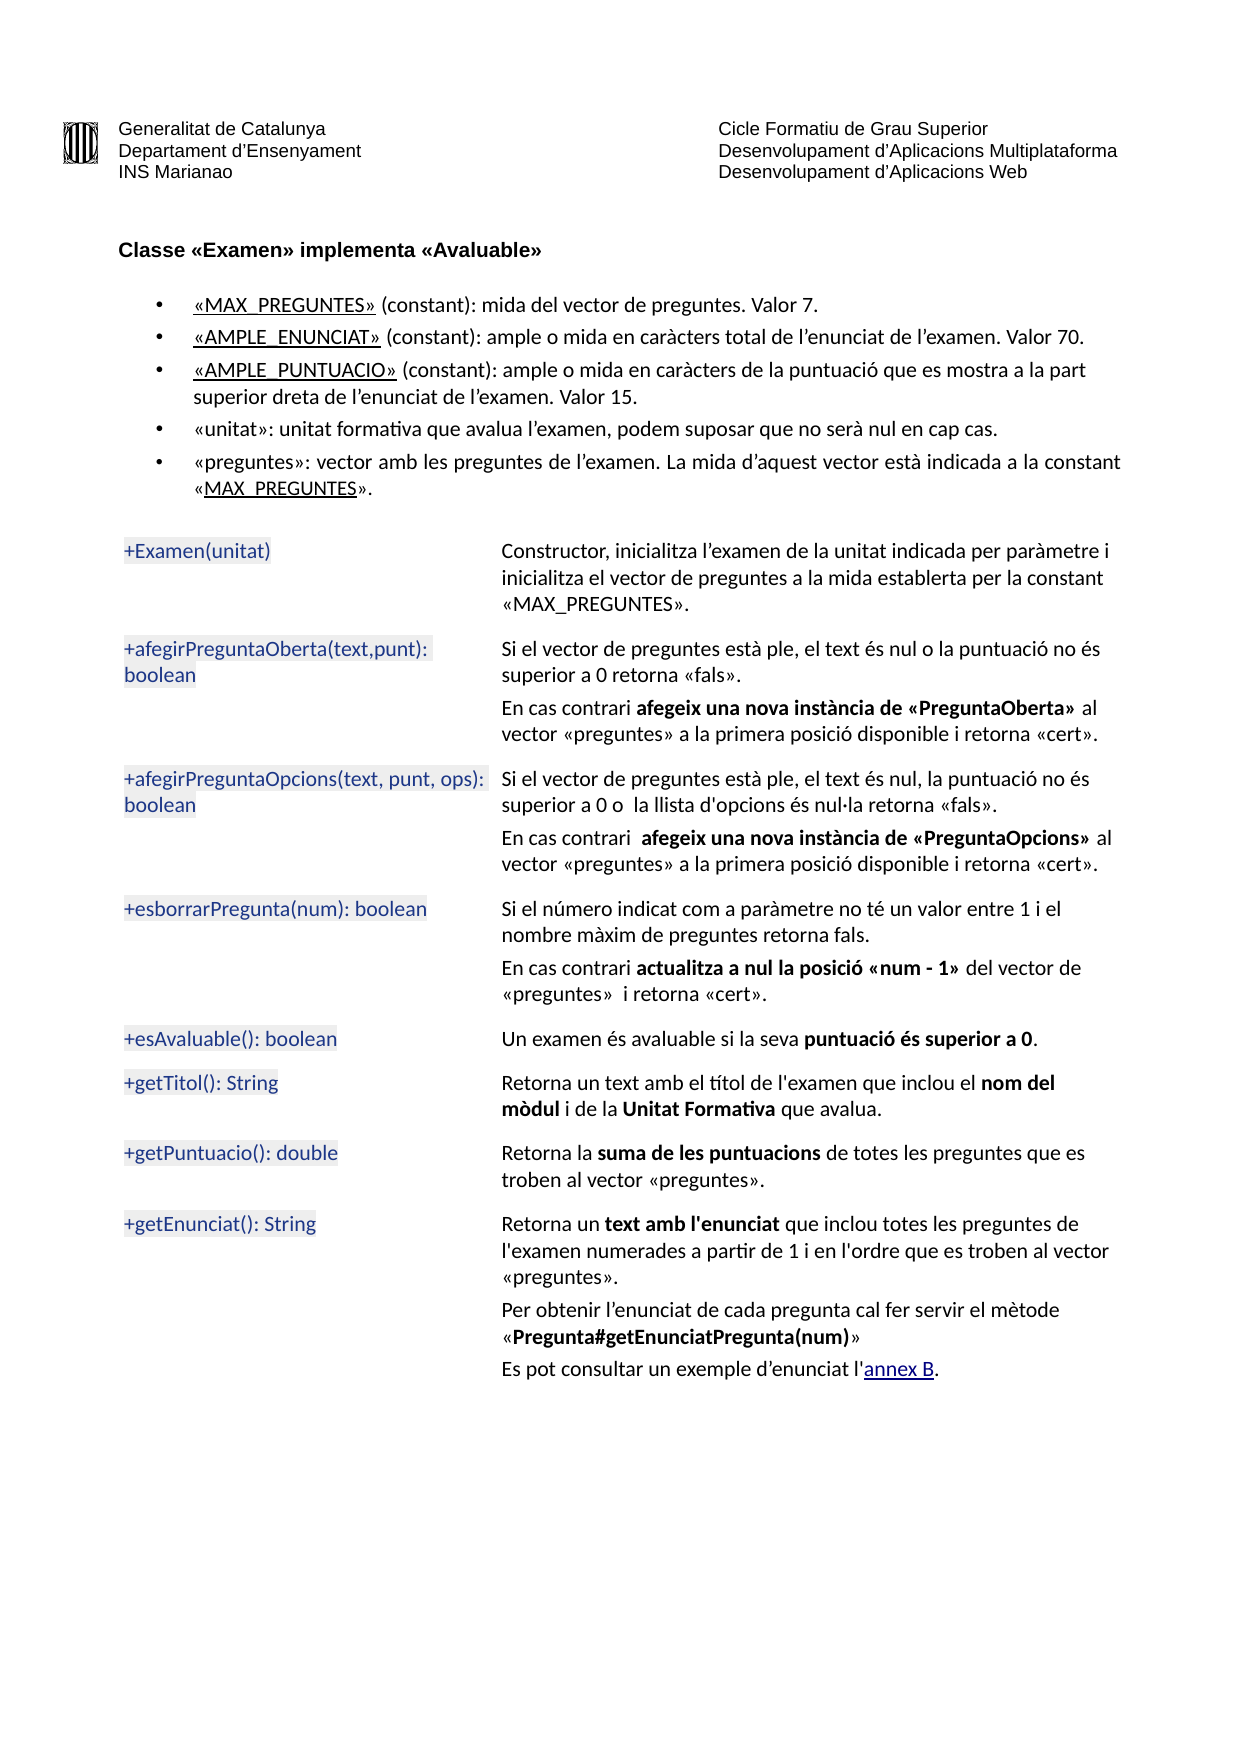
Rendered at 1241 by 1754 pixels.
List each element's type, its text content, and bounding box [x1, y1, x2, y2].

list «AMPLE_ENUNCIAT» (constant): ample o mida en caràcters total de l’enunciat de l’examen. Valor 70. [156, 323, 1122, 350]
table_cell Si el número indicat com a paràmetre no té un valor entre 1 i el nombre màxim de preguntes retorna fals. En cas contrari actualitza a nul la posició «num - 1» del vector de «preguntes» i retorna «cert». [496, 889, 1122, 1019]
table_cell Si el vector de preguntes està ple, el text és nul, la puntuació no és superior a 0 o la llista d'opcions és nul·la retorna «fals». En cas contrari afegeix una nova instància de «PreguntaOpcions» al vector «preguntes» a la primera posició disponible i retorna «cert». [496, 759, 1122, 889]
table_cell +esborrarPregunta(num): boolean [118, 889, 496, 1019]
list «AMPLE_PUNTUACIO» (constant): ample o mida en caràcters de la puntuació que es mostra a la part superior dreta de l’enunciat de l’examen. Valor 15. [156, 356, 1122, 409]
table_cell Si el vector de preguntes està ple, el text és nul o la puntuació no és superior a 0 retorna «fals». En cas contrari afegeix una nova instància de «PreguntaOberta» al vector «preguntes» a la primera posició disponible i retorna «cert». [496, 629, 1122, 759]
text Classe «Examen» implementa «Avaluable» [118, 238, 1122, 262]
list «unitat»: unitat formativa que avalua l’examen, podem suposar que no serà nul en cap cas. [156, 415, 1122, 442]
table_cell +getEnunciat(): String [118, 1205, 496, 1394]
table_cell Retorna la suma de les puntuacions de totes les preguntes que es troben al vector «preguntes». [496, 1134, 1122, 1204]
table_cell +getTitol(): String [118, 1063, 496, 1134]
table_cell +esAvaluable(): boolean [118, 1019, 496, 1063]
table_cell +afegirPreguntaOpcions(text, punt, ops): boolean [118, 759, 496, 889]
table_cell Un examen és avaluable si la seva puntuació és superior a 0. [496, 1019, 1122, 1063]
table_cell +afegirPreguntaOberta(text,punt): boolean [118, 629, 496, 759]
table_header Constructor, inicialitza l’examen de la unitat indicada per paràmetre i inicialitza el vector de preguntes a la mida establerta per la constant «MAX_PREGUNTES». [496, 532, 1122, 629]
list «preguntes»: vector amb les preguntes de l’examen. La mida d’aquest vector està indicada a la constant «MAX_PREGUNTES». [156, 448, 1122, 500]
table_cell Retorna un text amb el títol de l'examen que inclou el nom del mòdul i de la Unitat Formativa que avalua. [496, 1063, 1122, 1134]
table_cell Retorna un text amb l'enunciat que inclou totes les preguntes de l'examen numerades a partir de 1 i en l'ordre que es troben al vector «preguntes». Per obtenir l’enunciat de cada pregunta cal fer servir el mètode «Pregunta#getEnunciatPregunta(num)» Es pot consultar un exemple d’enunciat l'annex B. [496, 1205, 1122, 1394]
list «MAX_PREGUNTES» (constant): mida del vector de preguntes. Valor 7. [156, 291, 1122, 318]
table_cell +getPuntuacio(): double [118, 1134, 496, 1204]
table_header +Examen(unitat) [118, 532, 496, 629]
